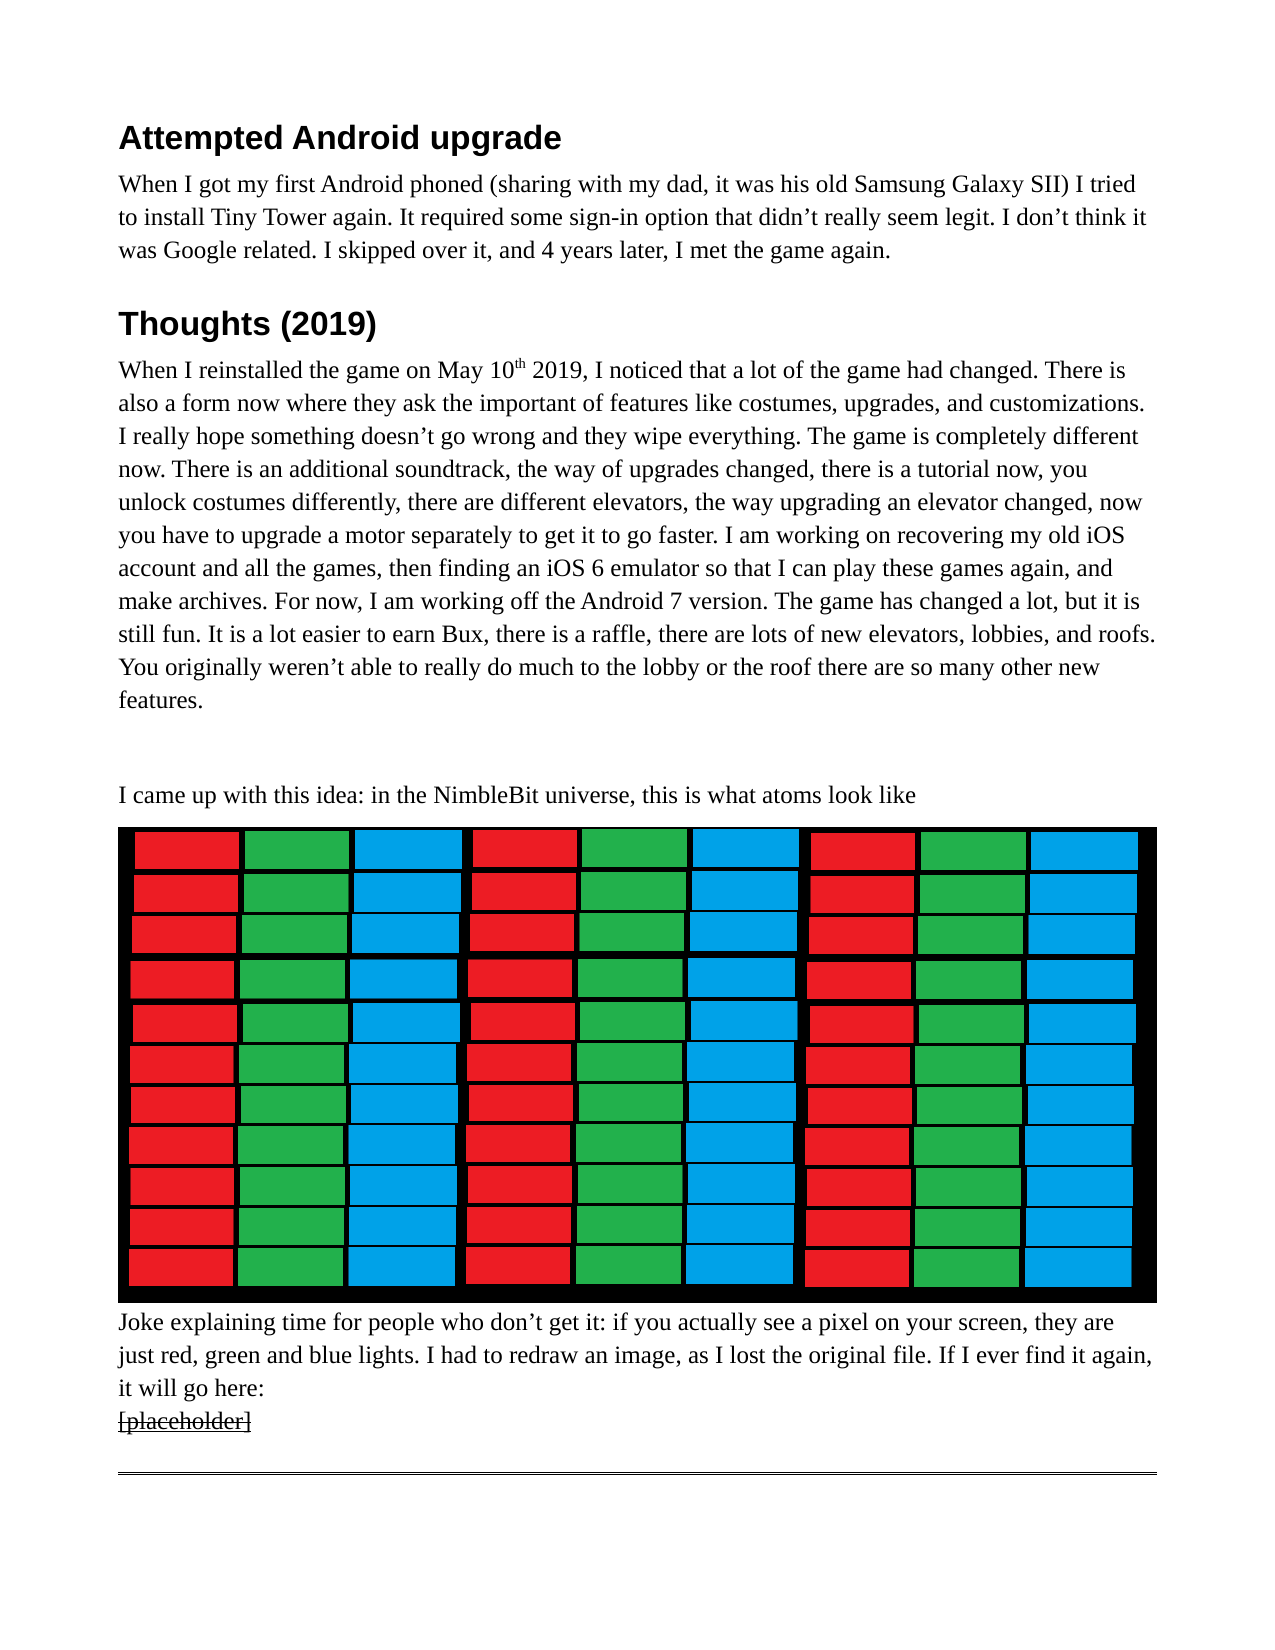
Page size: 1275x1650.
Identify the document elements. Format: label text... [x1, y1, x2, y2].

text I came up with this idea: in the NimbleBit universe, this is what atoms look like [118, 780, 1157, 809]
picture [118, 827, 1157, 1303]
text Joke explaining time for people who don’t get it: if you actually see a pixel on your screen, they are just red, green and blue lights. I had to redraw an image, as I lost the original file. If I ever find it again, it will go here: [placeholder] [118, 1303, 1157, 1472]
text When I got my first Android phoned (sharing with my dad, it was his old Samsung Galaxy SII) I tried to install Tiny Tower again. It required some sign-in option that didn’t really seem legit. I don’t think it was Google related. I skipped over it, and 4 years later, I met the game again. [118, 169, 1157, 264]
subtitle Thoughts (2019) [118, 304, 1157, 342]
subtitle Attempted Android upgrade [118, 118, 1157, 157]
text When I reinstalled the game on May 10th 2019, I noticed that a lot of the game had changed. There is also a form now where they ask the important of features like costumes, upgrades, and customizations. I really hope something doesn’t go wrong and they wipe everything. The game is completely different now. There is an additional soundtrack, the way of upgrades changed, there is a tutorial now, you unlock costumes differently, there are different elevators, the way upgrading an elevator changed, now you have to upgrade a motor separately to get it to go faster. I am working on recovering my old iOS account and all the games, then finding an iOS 6 emulator so that I can play these games again, and make archives. For now, I am working off the Android 7 version. The game has changed a lot, but it is still fun. It is a lot easier to earn Bux, there is a raffle, there are lots of new elevators, lobbies, and roofs. You originally weren’t able to really do much to the lobby or the roof there are so many other new features. [118, 355, 1157, 714]
